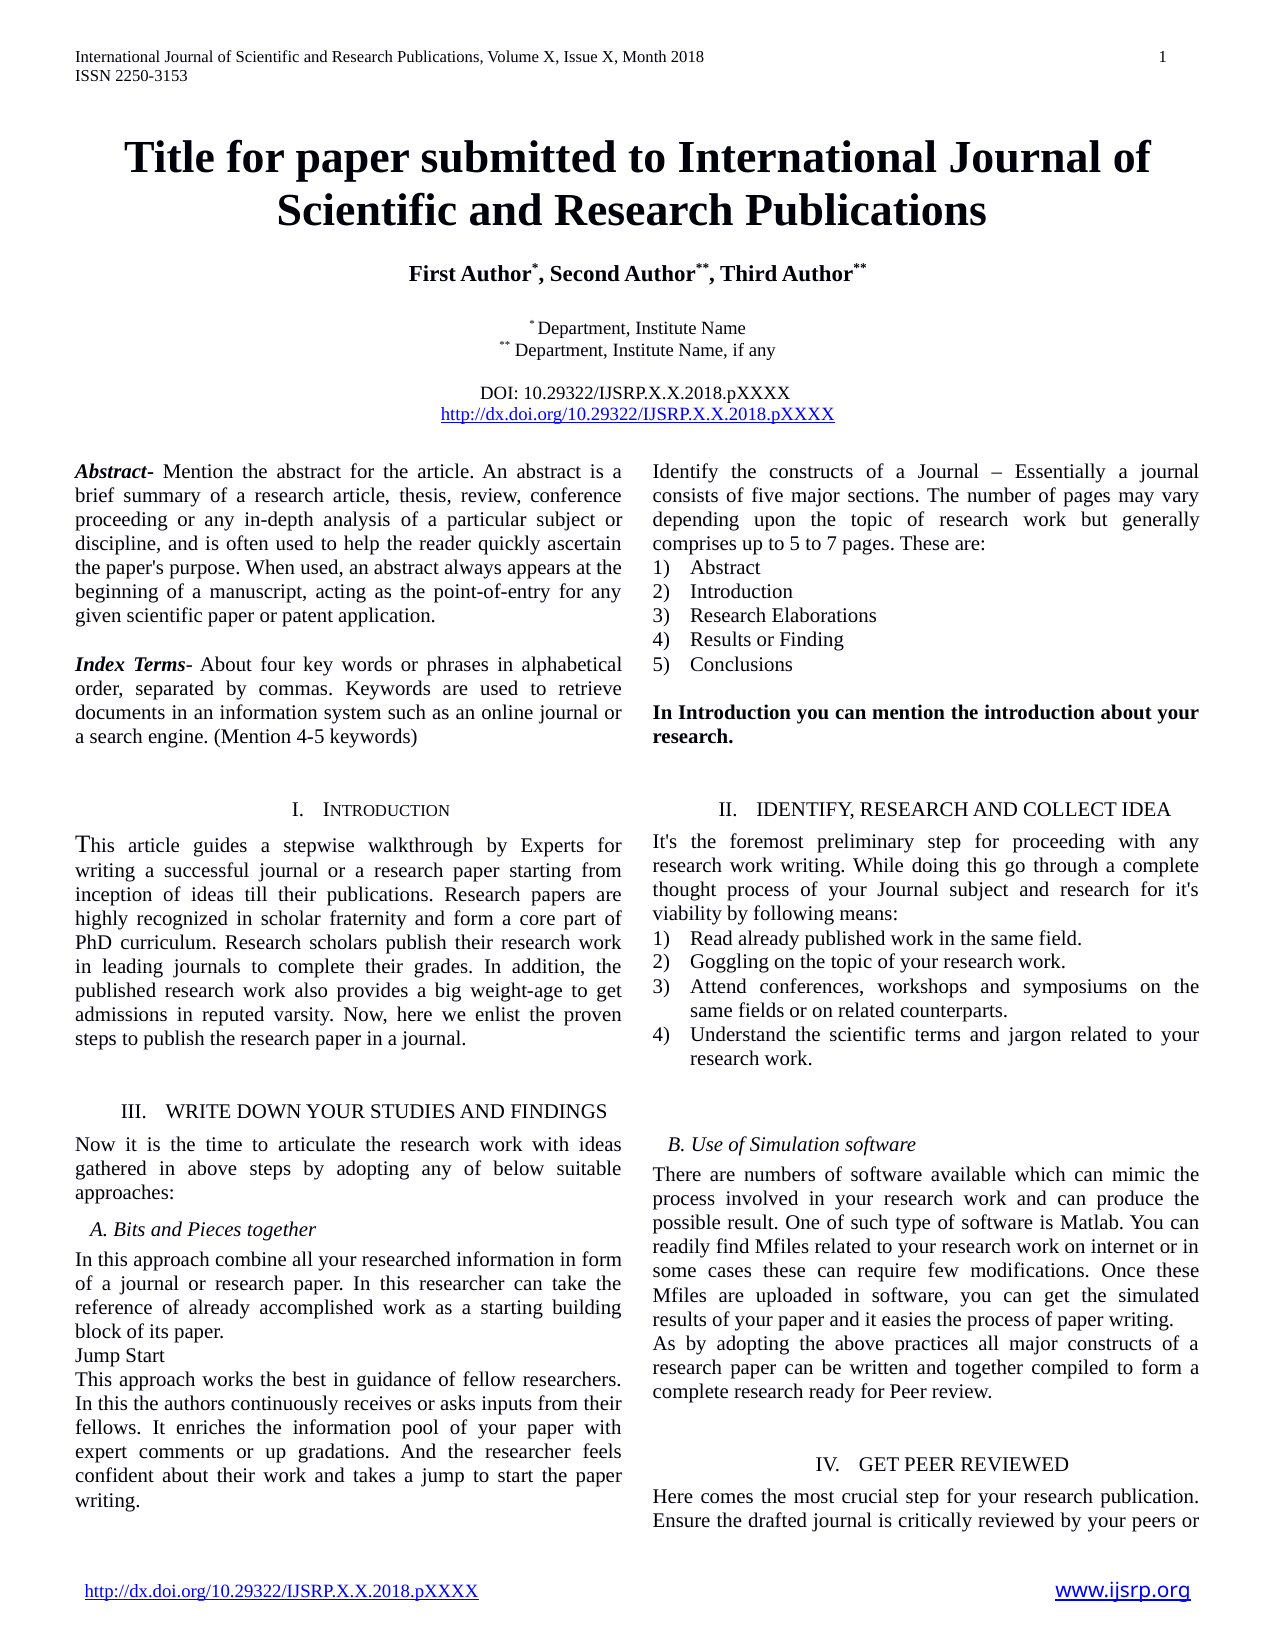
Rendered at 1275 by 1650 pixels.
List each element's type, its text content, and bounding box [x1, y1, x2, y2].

text ** Department, Institute Name, if any [75, 339, 1200, 360]
text DOI: 10.29322/IJSRP.X.X.2018.pXXXX [75, 382, 1200, 403]
list Read already published work in the same field. [652, 925, 1200, 949]
text Abstract- Mention the abstract for the article. An abstract is a brief summary of a research article, thesis, review, conference proceeding or any in-depth analysis of a particular subject or discipline, and is often used to help the reader quickly ascertain the paper's purpose. When used, an abstract always appears at the beginning of a manuscript, acting as the point-of-entry for any given scientific paper or patent application. [75, 459, 622, 627]
text This article guides a stepwise walkthrough by Experts for writing a successful journal or a research paper starting from inception of ideas till their publications. Research papers are highly recognized in scholar fraternity and form a core part of PhD curriculum. Research scholars publish their research work in leading journals to complete their grades. In addition, the published research work also provides a big weight-age to get admissions in reputed varsity. Now, here we enlist the proven steps to publish the research paper in a journal. [75, 829, 622, 1050]
text Here comes the most crucial step for your research publication. Ensure the drafted journal is critically reviewed by your peers or [652, 1484, 1200, 1532]
subtitle Introduction [131, 797, 622, 821]
text * Department, Institute Name [75, 317, 1200, 339]
subtitle First Author*, Second Author**, Third Author** [75, 260, 1200, 287]
subtitle WRITE DOWN YOUR STUDIES AND FINDINGS [131, 1099, 622, 1123]
text Identify the constructs of a Journal – Essentially a journal consists of five major sections. The number of pages may vary depending upon the topic of research work but generally comprises up to 5 to 7 pages. These are: [652, 459, 1200, 555]
list Understand the scientific terms and jargon related to your research work. [652, 1022, 1200, 1070]
text Jump Start [75, 1343, 622, 1367]
list Goggling on the topic of your research work. [652, 949, 1200, 973]
list Results or Finding [652, 627, 1200, 651]
subtitle B. Use of Simulation software [667, 1132, 1200, 1156]
subtitle A. Bits and Pieces together [90, 1217, 622, 1241]
text http://dx.doi.org/10.29322/IJSRP.X.X.2018.pXXXX [75, 403, 1200, 425]
list Attend conferences, workshops and symposiums on the same fields or on related counterparts. [652, 973, 1200, 1022]
text There are numbers of software available which can mimic the process involved in your research work and can produce the possible result. One of such type of software is Matlab. You can readily find Mfiles related to your research work on internet or in some cases these can require few modifications. Once these Mfiles are uploaded in software, you can get the simulated results of your paper and it easies the process of paper writing. [652, 1162, 1200, 1331]
text It's the foremost preliminary step for proceeding with any research work writing. While doing this go through a complete thought process of your Journal subject and research for it's viability by following means: [652, 829, 1200, 925]
list Research Elaborations [652, 603, 1200, 627]
list Introduction [652, 579, 1200, 603]
text In Introduction you can mention the introduction about your research. [652, 699, 1200, 748]
subtitle IDENTIFY, RESEARCH AND COLLECT IDEA [709, 797, 1200, 821]
text As by adopting the above practices all major constructs of a research paper can be written and together compiled to form a complete research ready for Peer review. [652, 1331, 1200, 1403]
list Conclusions [652, 651, 1200, 676]
subtitle GET PEER REVIEWED [709, 1452, 1200, 1476]
subtitle Title for paper submitted to International Journal of Scientific and Research Publications [75, 130, 1200, 235]
text In this approach combine all your researched information in form of a journal or research paper. In this researcher can take the reference of already accomplished work as a starting building block of its paper. [75, 1247, 622, 1343]
text Index Terms- About four key words or phrases in alphabetical order, separated by commas. Keywords are used to retrieve documents in an information system such as an online journal or a search engine. (Mention 4-5 keywords) [75, 651, 622, 748]
text This approach works the best in guidance of fellow researchers. In this the authors continuously receives or asks inputs from their fellows. It enriches the information pool of your paper with expert comments or up gradations. And the researcher feels confident about their work and takes a jump to start the paper writing. [75, 1367, 622, 1512]
list Abstract [652, 555, 1200, 579]
text Now it is the time to articulate the research work with ideas gathered in above steps by adopting any of below suitable approaches: [75, 1132, 622, 1204]
